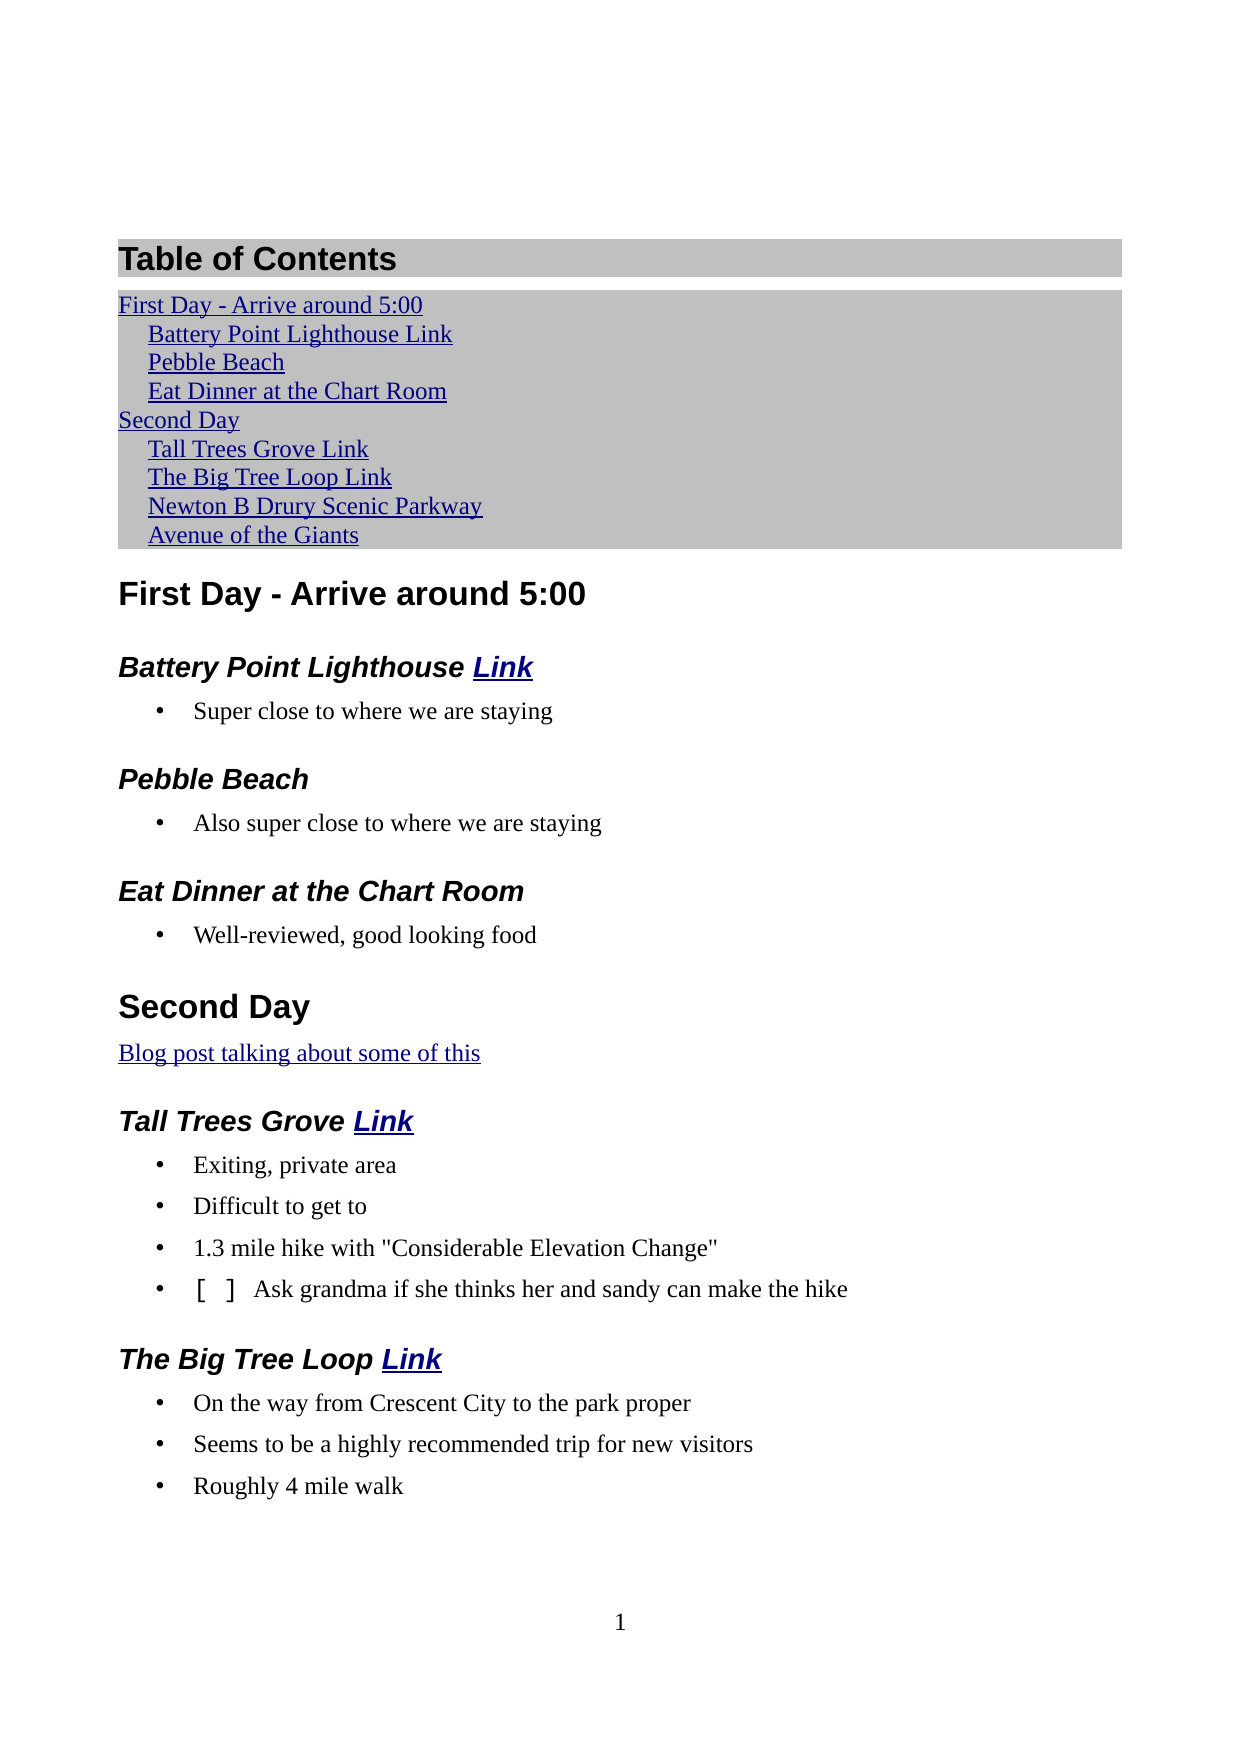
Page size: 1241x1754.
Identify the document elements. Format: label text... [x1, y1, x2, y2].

subtitle joe@Iluvitar [118, 118, 1122, 166]
list Super close to where we are staying [156, 696, 1122, 724]
text The Big Tree Loop Link [148, 462, 1122, 491]
list [ ] Ask grandma if she thinks her and sandy can make the hike [156, 1274, 1122, 1305]
text Pebble Beach [148, 347, 1122, 376]
list On the way from Crescent City to the park proper [156, 1388, 1122, 1417]
text Avenue of the Giants [148, 520, 1122, 549]
text Tall Trees Grove Link [148, 434, 1122, 462]
subtitle Eat Dinner at the Chart Room [118, 874, 1122, 908]
list Seems to be a highly recommended trip for new visitors [156, 1429, 1122, 1458]
subtitle Second Day [118, 987, 1122, 1025]
list Difficult to get to [156, 1191, 1122, 1220]
text Second Day [118, 405, 1122, 434]
subtitle First Day - Arrive around 5:00 [118, 574, 1122, 612]
subtitle Table of Contents [118, 239, 1122, 277]
subtitle Tall Trees Grove Link [118, 1104, 1122, 1138]
text First Day - Arrive around 5:00 [118, 290, 1122, 319]
list Roughly 4 mile walk [156, 1471, 1122, 1499]
text Blog post talking about some of this [118, 1038, 1122, 1067]
subtitle The Big Tree Loop Link [118, 1342, 1122, 1376]
list 1.3 mile hike with "Considerable Elevation Change" [156, 1233, 1122, 1261]
text Eat Dinner at the Chart Room [148, 376, 1122, 405]
list Exiting, private area [156, 1150, 1122, 1179]
list Well-reviewed, good looking food [156, 920, 1122, 949]
text Battery Point Lighthouse Link [148, 319, 1122, 347]
text Newton B Drury Scenic Parkway [148, 491, 1122, 520]
list Also super close to where we are staying [156, 808, 1122, 837]
subtitle Battery Point Lighthouse Link [118, 650, 1122, 683]
subtitle Pebble Beach [118, 762, 1122, 796]
